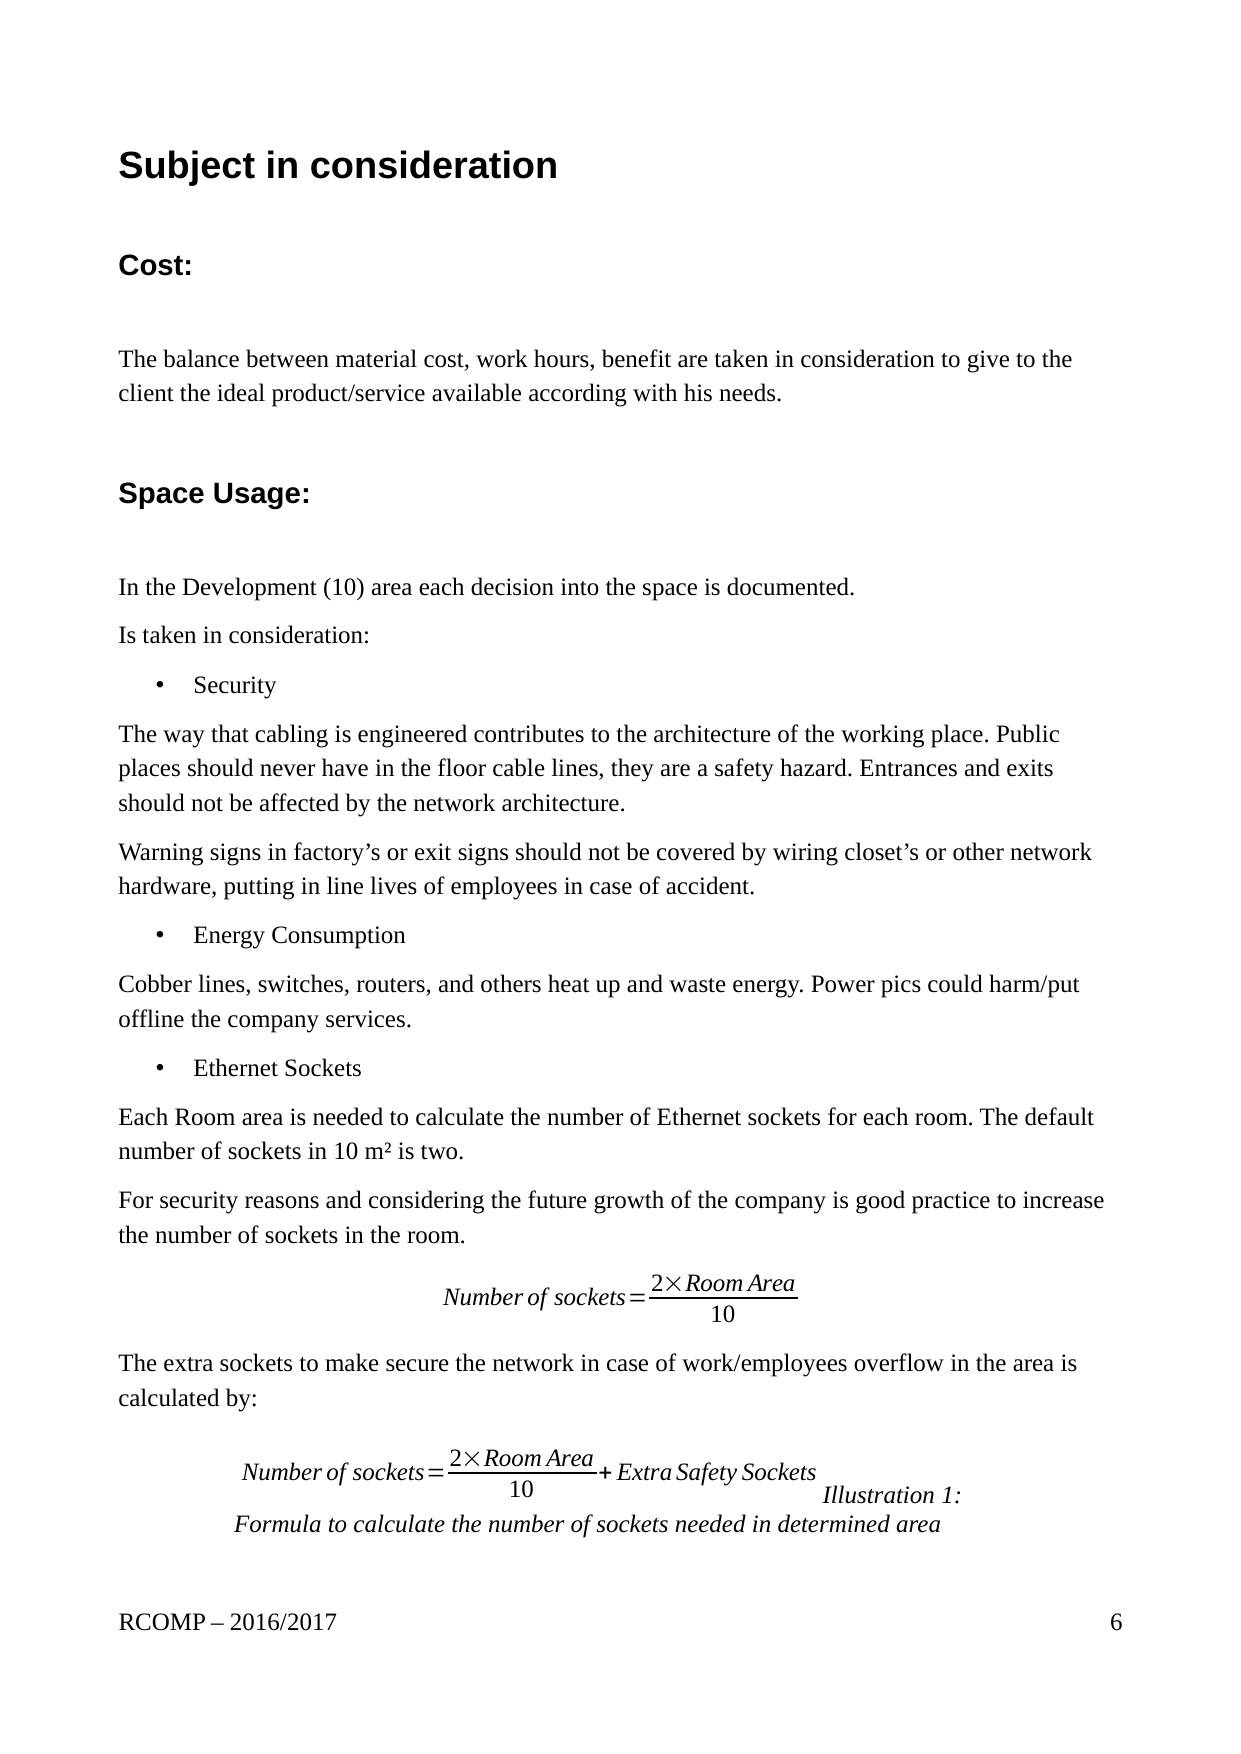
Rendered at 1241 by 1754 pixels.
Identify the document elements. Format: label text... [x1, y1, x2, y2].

subtitle Space Usage: [118, 476, 1122, 510]
list Security [156, 670, 1122, 698]
subtitle Cost: [118, 248, 1122, 282]
text The balance between material cost, work hours, benefit are taken in consideration to give to the client the ideal product/service available according with his needs. [118, 344, 1122, 407]
text Illustration 1: Formula to calculate the number of sockets needed in determined area [234, 1444, 1006, 1537]
text Warning signs in factory’s or exit signs should not be covered by wiring closet’s or other network hardware, putting in line lives of employees in case of accident. [118, 837, 1122, 900]
text Is taken in consideration: [118, 621, 1122, 649]
text Cobber lines, switches, routers, and others heat up and waste energy. Power pics could harm/put offline the company services. [118, 969, 1122, 1033]
list Ethernet Sockets [156, 1053, 1122, 1082]
text For security reasons and considering the future growth of the company is good practice to increase the number of sockets in the room. [118, 1186, 1122, 1249]
list Energy Consumption [156, 920, 1122, 949]
text Each Room area is needed to calculate the number of Ethernet sockets for each room. The default number of sockets in 10 m² is two. [118, 1102, 1122, 1165]
text In the Development (10) area each decision into the space is documented. [118, 572, 1122, 600]
text The extra sockets to make secure the network in case of work/employees overflow in the area is calculated by: [118, 1348, 1122, 1412]
subtitle Subject in consideration [118, 143, 1122, 187]
text The way that cabling is engineered contributes to the architecture of the working place. Public places should never have in the floor cable lines, they are a safety hazard. Entrances and exits should not be affected by the network architecture. [118, 719, 1122, 816]
